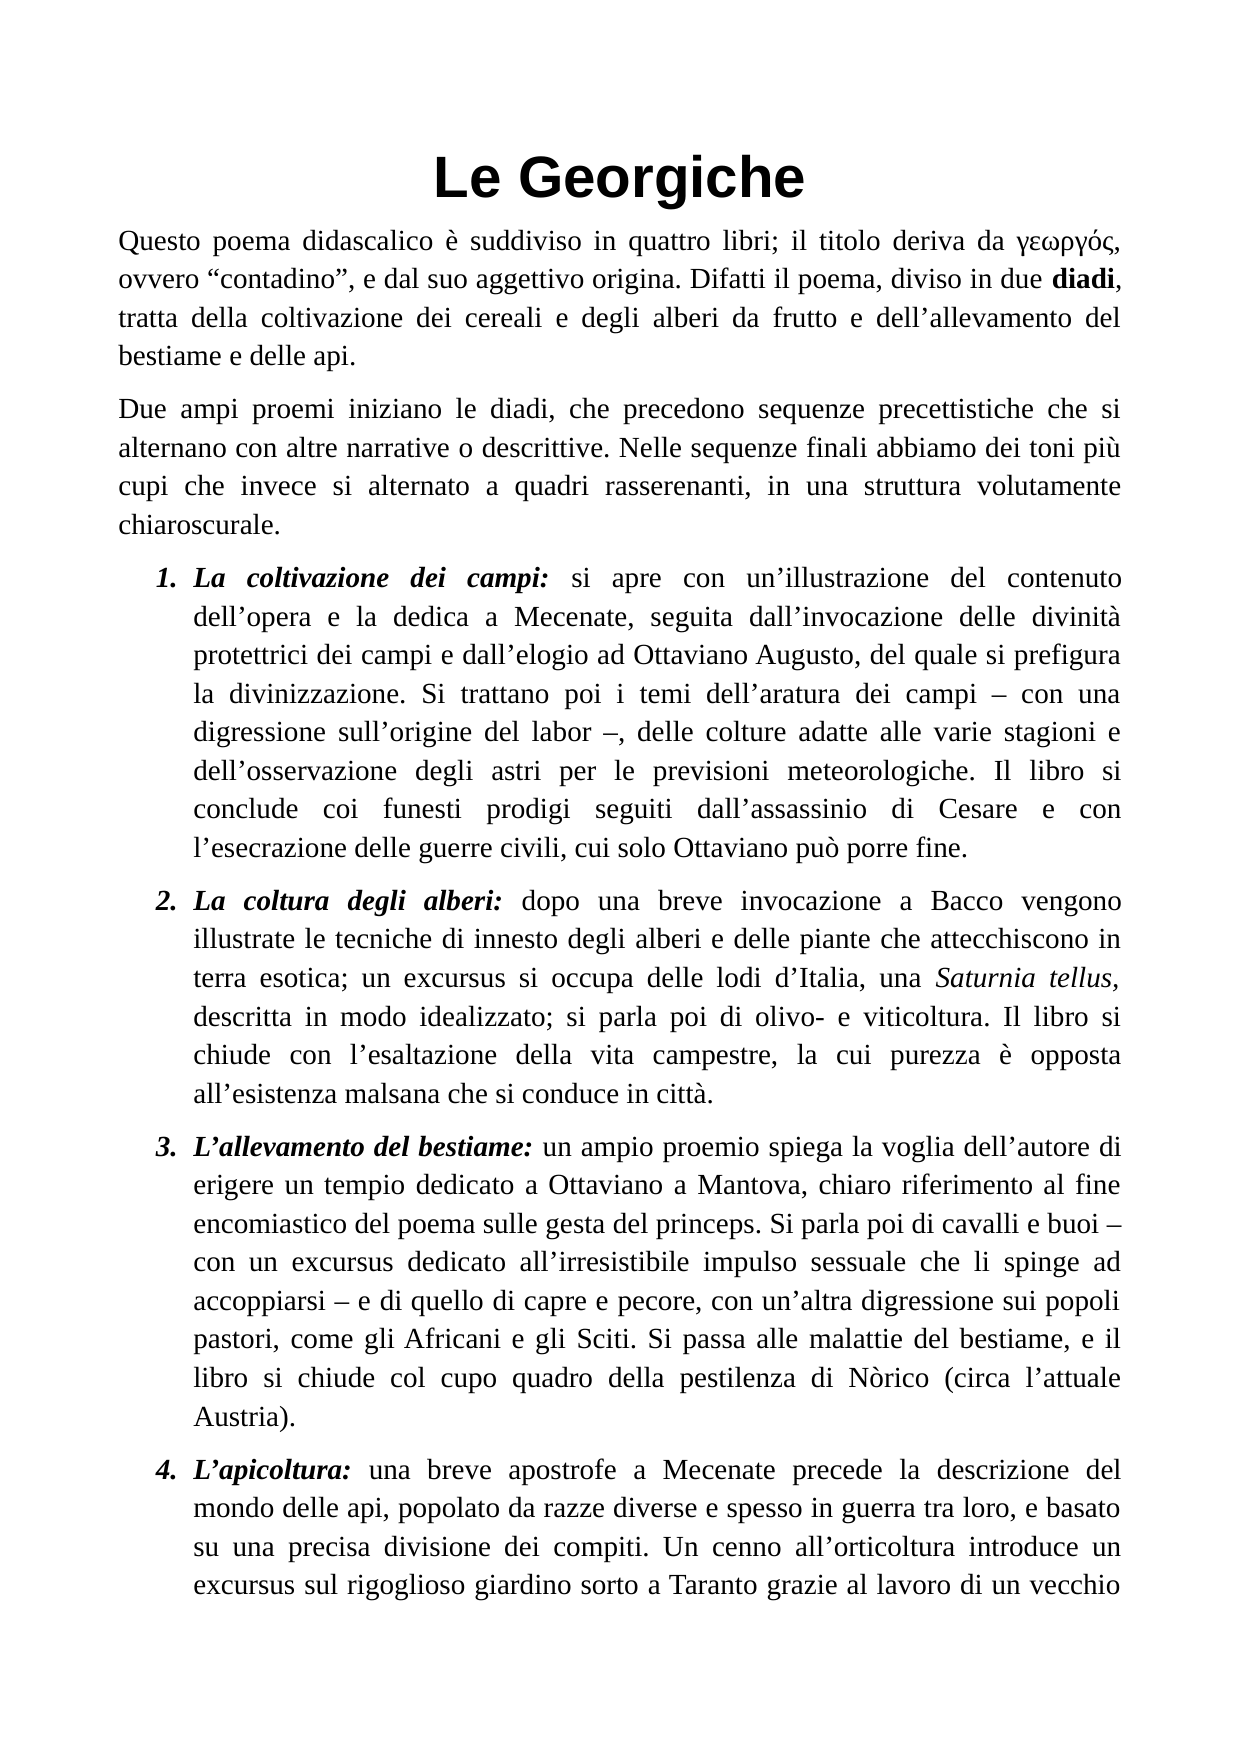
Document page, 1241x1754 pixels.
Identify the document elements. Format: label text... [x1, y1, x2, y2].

list La coltivazione dei campi: si apre con un’illustrazione del contenuto dell’opera e la dedica a Mecenate, seguita dall’invocazione delle divinità protettrici dei campi e dall’elogio ad Ottaviano Augusto, del quale si prefigura la divinizzazione. Si trattano poi i temi dell’aratura dei campi – con una digressione sull’origine del labor –, delle colture adatte alle varie stagioni e dell’osservazione degli astri per le previsioni meteorologiche. Il libro si conclude coi funesti prodigi seguiti dall’assassinio di Cesare e con l’esecrazione delle guerre civili, cui solo Ottaviano può porre fine. [156, 560, 1122, 863]
list L’apicoltura: una breve apostrofe a Mecenate precede la descrizione del mondo delle api, popolato da razze diverse e spesso in guerra tra loro, e basato su una precisa divisione dei compiti. Un cenno all’orticoltura introduce un excursus sul rigoglioso giardino sorto a Taranto grazie al lavoro di un vecchio [156, 1452, 1122, 1601]
list L’allevamento del bestiame: un ampio proemio spiega la voglia dell’autore di erigere un tempio dedicato a Ottaviano a Mantova, chiaro riferimento al fine encomiastico del poema sulle gesta del princeps. Si parla poi di cavalli e buoi – con un excursus dedicato all’irresistibile impulso sessuale che li spinge ad accoppiarsi – e di quello di capre e pecore, con un’altra digressione sui popoli pastori, come gli Africani e gli Sciti. Si passa alle malattie del bestiame, e il libro si chiude col cupo quadro della pestilenza di Nòrico (circa l’attuale Austria). [156, 1129, 1122, 1432]
list La coltura degli alberi: dopo una breve invocazione a Bacco vengono illustrate le tecniche di innesto degli alberi e delle piante che attecchiscono in terra esotica; un excursus si occupa delle lodi d’Italia, una Saturnia tellus, descritta in modo idealizzato; si parla poi di olivo- e viticoltura. Il libro si chiude con l’esaltazione della vita campestre, la cui purezza è opposta all’esistenza malsana che si conduce in città. [156, 883, 1122, 1109]
text Questo poema didascalico è suddiviso in quattro libri; il titolo deriva da γεωργός, ovvero “contadino”, e dal suo aggettivo origina. Difatti il poema, diviso in due diadi, tratta della coltivazione dei cereali e degli alberi da frutto e dell’allevamento del bestiame e delle api. [118, 223, 1122, 372]
title Le Georgiche [118, 143, 1122, 210]
text Due ampi proemi iniziano le diadi, che precedono sequenze precettistiche che si alternano con altre narrative o descrittive. Nelle sequenze finali abbiamo dei toni più cupi che invece si alternato a quadri rasserenanti, in una struttura volutamente chiaroscurale. [118, 391, 1122, 541]
